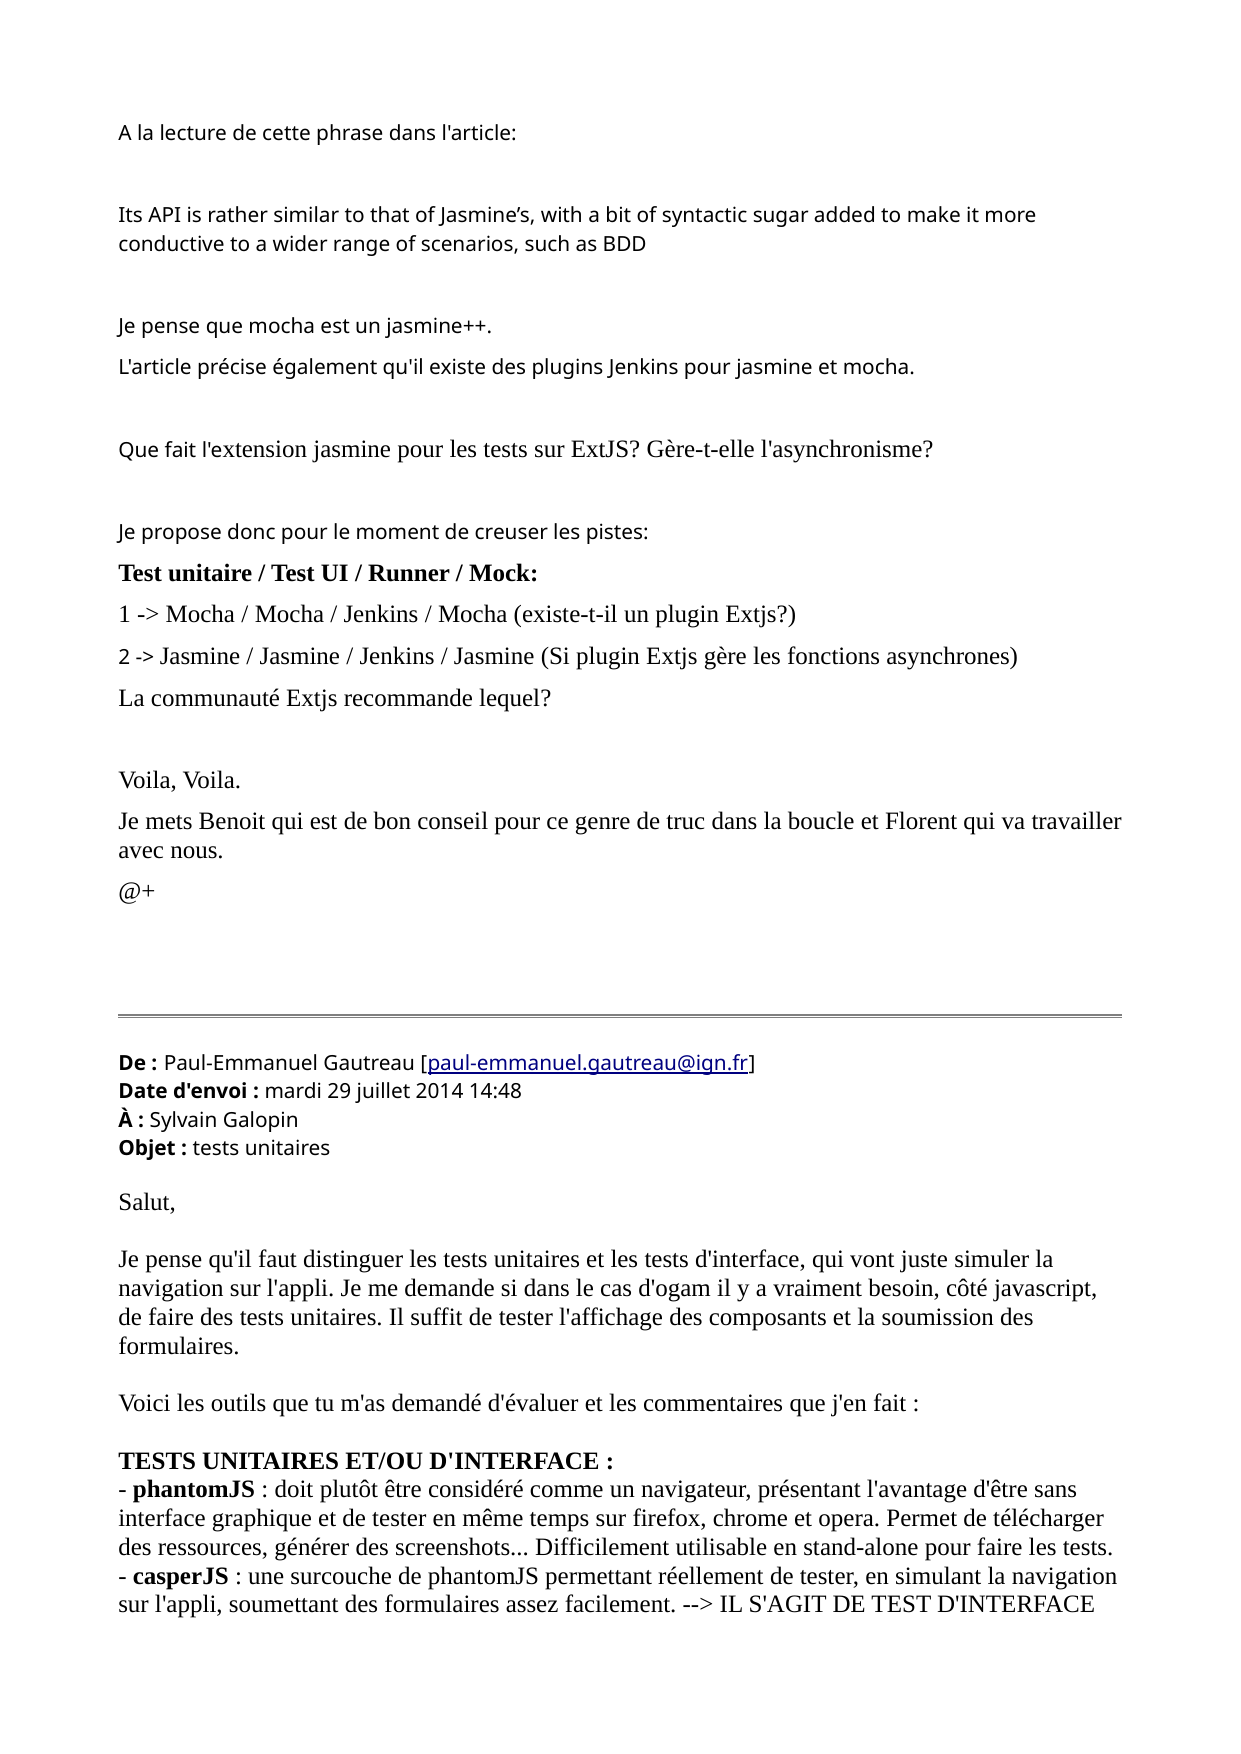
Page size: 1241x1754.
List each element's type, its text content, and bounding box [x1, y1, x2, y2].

text La communauté Extjs recommande lequel? [118, 683, 1122, 711]
text Test unitaire / Test UI / Runner / Mock: [118, 558, 1122, 587]
text De : Paul-Emmanuel Gautreau [paul-emmanuel.gautreau@ign.fr] Date d'envoi : mardi 29 juillet 2014 14:48 À : Sylvain Galopin Objet : tests unitaires [118, 1047, 1122, 1162]
text L'article précise également qu'il existe des plugins Jenkins pour jasmine et mocha. [118, 352, 1122, 380]
text Its API is rather similar to that of Jasmine’s, with a bit of syntactic sugar added to make it more conductive to a wider range of scenarios, such as BDD [118, 200, 1122, 257]
text Que fait l'extension jasmine pour les tests sur ExtJS? Gère-t-elle l'asynchronisme? [118, 434, 1122, 463]
text Salut, Je pense qu'il faut distinguer les tests unitaires et les tests d'interface, qui vont juste simuler la navigation sur l'appli. Je me demande si dans le cas d'ogam il y a vraiment besoin, côté javascript, de faire des tests unitaires. Il suffit de tester l'affichage des composants et la soumission des formulaires. Voici les outils que tu m'as demandé d'évaluer et les commentaires que j'en fait : TESTS UNITAIRES ET/OU D'INTERFACE : - phantomJS : doit plutôt être considéré comme un navigateur, présentant l'avantage d'être sans interface graphique et de tester en même temps sur firefox, chrome et opera. Permet de télécharger des ressources, générer des screenshots... Difficilement utilisable en stand-alone pour faire les tests. - casperJS : une surcouche de phantomJS permettant réellement de tester, en simulant la navigation sur l'appli, soumettant des formulaires assez facilement. --> IL S'AGIT DE TEST D'INTERFACE [118, 1187, 1122, 1618]
text @+ [118, 876, 1122, 905]
text A la lecture de cette phrase dans l'article: [118, 118, 1122, 147]
text Voila, Voila. [118, 765, 1122, 794]
text 2 -> Jasmine / Jasmine / Jenkins / Jasmine (Si plugin Extjs gère les fonctions asynchrones) [118, 641, 1122, 670]
text Je mets Benoit qui est de bon conseil pour ce genre de truc dans la boucle et Florent qui va travailler avec nous. [118, 806, 1122, 864]
text Je propose donc pour le moment de creuser les pistes: [118, 517, 1122, 546]
text Je pense que mocha est un jasmine++. [118, 311, 1122, 339]
text 1 -> Mocha / Mocha / Jenkins / Mocha (existe-t-il un plugin Extjs?) [118, 599, 1122, 628]
